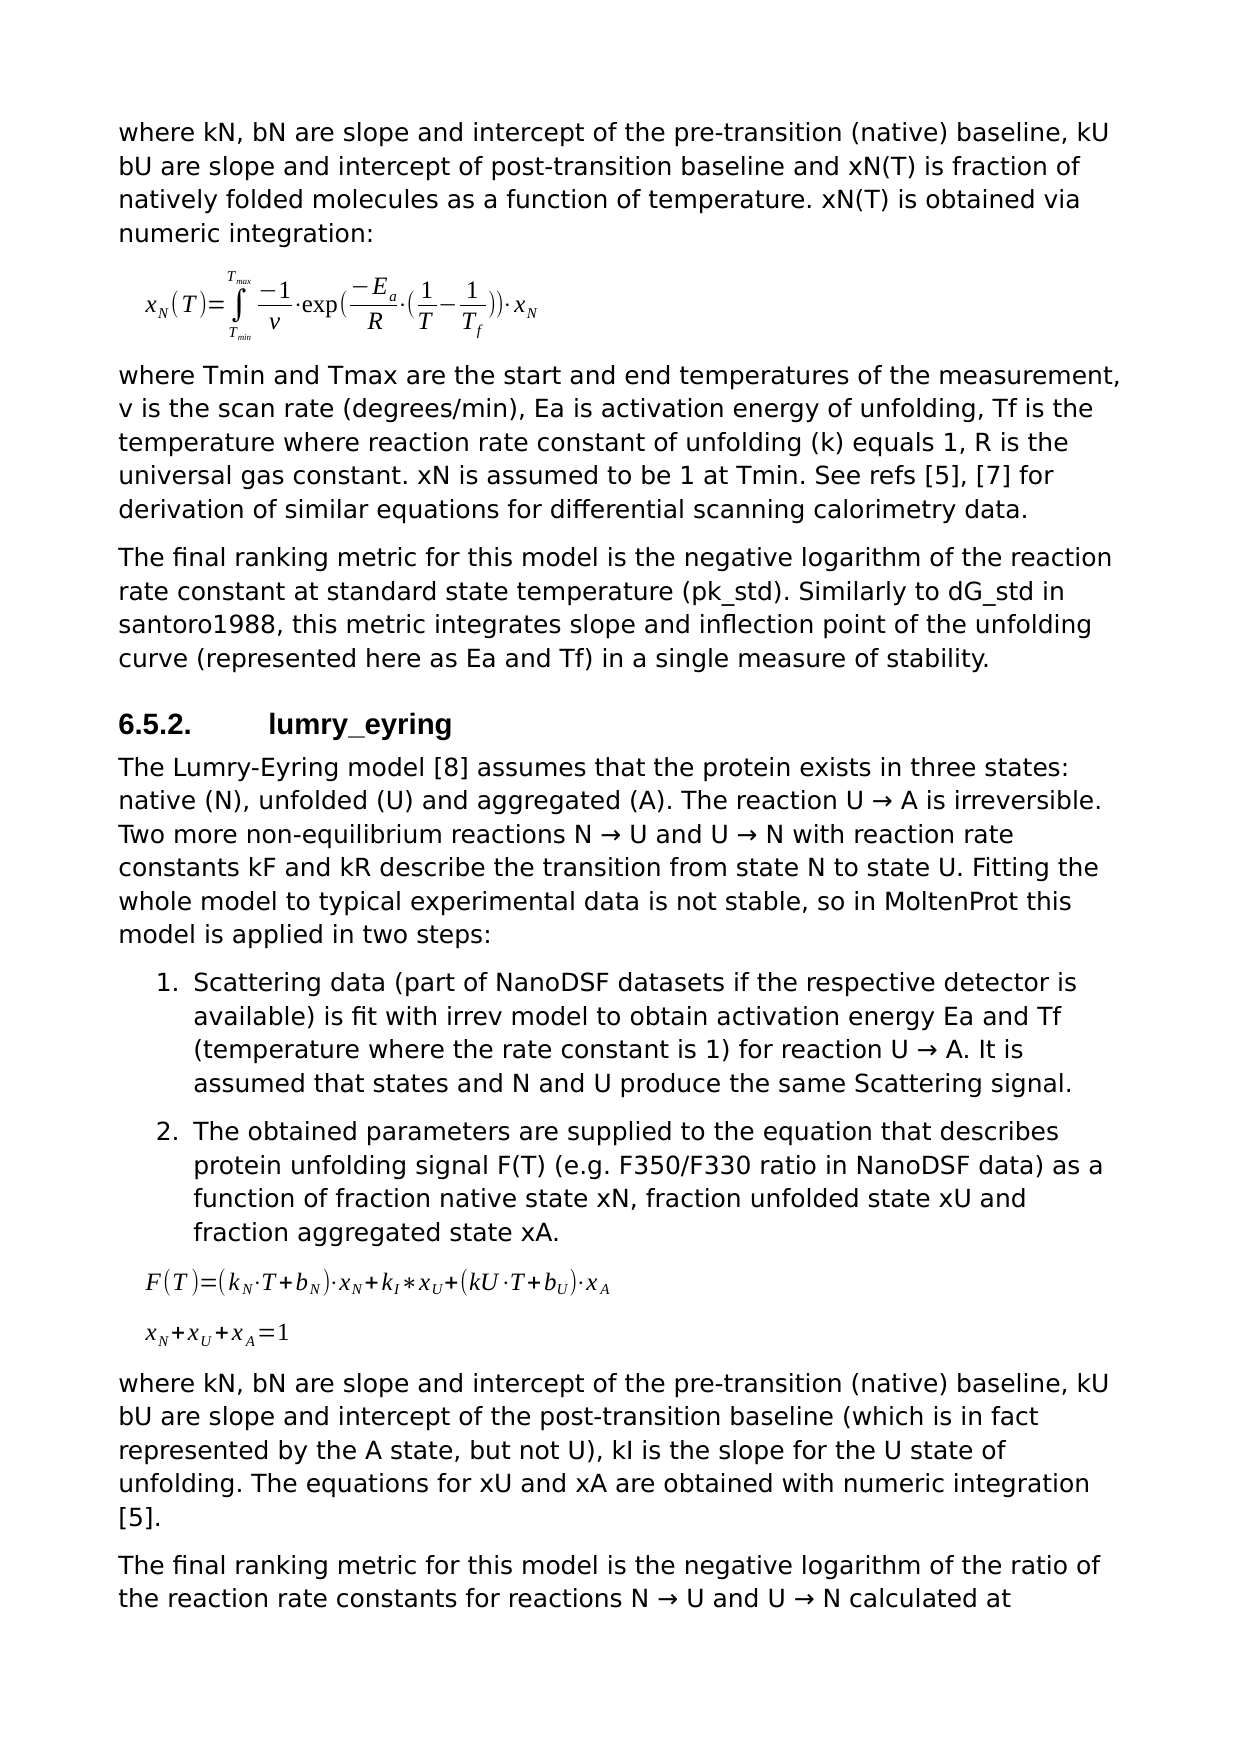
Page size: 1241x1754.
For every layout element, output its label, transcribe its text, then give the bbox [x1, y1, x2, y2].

text The final ranking metric for this model is the negative logarithm of the ratio of the reaction rate constants for reactions N → U and U → N calculated at [118, 1551, 1122, 1614]
text The final ranking metric for this model is the negative logarithm of the reaction rate constant at standard state temperature (pk_std). Similarly to dG_std in santoro1988, this metric integrates slope and inflection point of the unfolding curve (represented here as Ea and Tf) in a single measure of stability. [118, 543, 1122, 673]
list The obtained parameters are supplied to the equation that describes protein unfolding signal F(T) (e.g. F350/F330 ratio in NanoDSF data) as a function of fraction native state xN, fraction unfolded state xU and fraction aggregated state xA. [156, 1117, 1122, 1247]
text The Lumry-Eyring model [8] assumes that the protein exists in three states: native (N), unfolded (U) and aggregated (A). The reaction U → A is irreversible. Two more non-equilibrium reactions N → U and U → N with reaction rate constants kF and kR describe the transition from state N to state U. Fitting the whole model to typical experimental data is not stable, so in MoltenProt this model is applied in two steps: [118, 753, 1122, 950]
text where kN, bN are slope and intercept of the pre-transition (native) baseline, kU bU are slope and intercept of the post-transition baseline (which is in fact represented by the A state, but not U), kI is the slope for the U state of unfolding. The equations for xU and xA are obtained with numeric integration [5]. [118, 1369, 1122, 1532]
subtitle lumry_eyring [118, 707, 1122, 740]
text where Tmin and Tmax are the start and end temperatures of the measurement, v is the scan rate (degrees/min), Ea is activation energy of unfolding, Tf is the temperature where reaction rate constant of unfolding (k) equals 1, R is the universal gas constant. xN is assumed to be 1 at Tmin. See refs [5], [7] for derivation of similar equations for differential scanning calorimetry data. [118, 361, 1122, 524]
list Scattering data (part of NanoDSF datasets if the respective detector is available) is fit with irrev model to obtain activation energy Ea and Tf (temperature where the rate constant is 1) for reaction U → A. It is assumed that states and N and U produce the same Scattering signal. [156, 969, 1122, 1098]
text where kN, bN are slope and intercept of the pre-transition (native) baseline, kU bU are slope and intercept of post-transition baseline and xN(T) is fraction of natively folded molecules as a function of temperature. xN(T) is obtained via numeric integration: [118, 118, 1122, 248]
